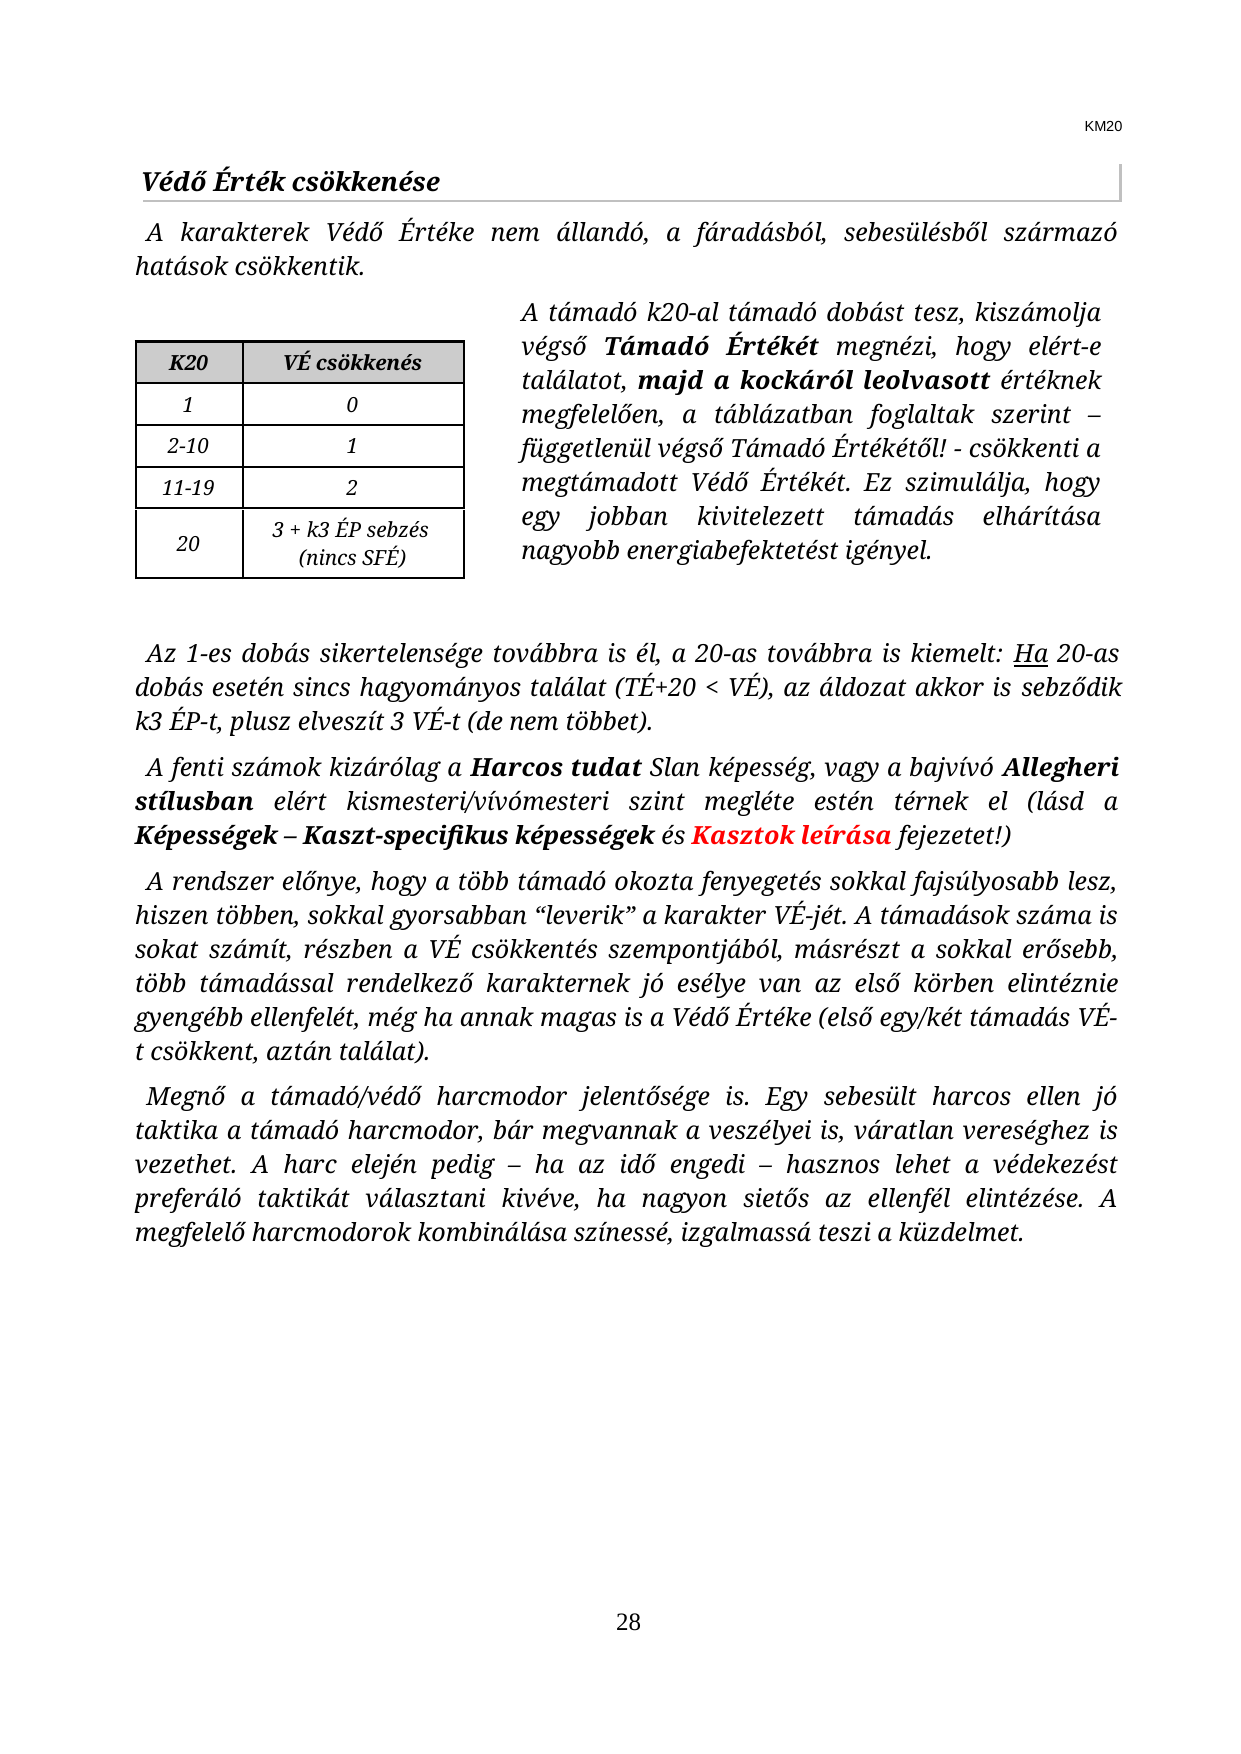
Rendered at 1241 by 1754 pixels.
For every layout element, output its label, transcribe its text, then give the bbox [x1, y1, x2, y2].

table_cell 1 [244, 426, 463, 466]
text A rendszer előnye, hogy a több támadó okozta fenyegetés sokkal fajsúlyosabb lesz, hiszen többen, sokkal gyorsabban “leverik” a karakter VÉ-jét. A támadások száma is sokat számít, részben a VÉ csökkentés szempontjából, másrészt a sokkal erősebb, több támadással rendelkező karakternek jó esélye van az első körben elintéznie gyengébb ellenfelét, még ha annak magas is a Védő Értéke (első egy/két támadás VÉ-t csökkent, aztán találat). [134, 863, 1122, 1067]
table_cell 11-19 [137, 468, 242, 507]
table_cell 3 + k3 ÉP sebzés (nincs SFÉ) [244, 510, 463, 577]
table_cell 1 [137, 384, 242, 424]
table_cell 2-10 [137, 426, 242, 466]
text A fenti számok kizárólag a Harcos tudat Slan képesség, vagy a bajvívó Allegheri stílusban elért kismesteri/vívómesteri szint megléte estén térnek el (lásd a Képességek – Kaszt-specifikus képességek és Kasztok leírása fejezetet!) [134, 750, 1122, 852]
text Az 1-es dobás sikertelensége továbbra is él, a 20-as továbbra is kiemelt: Ha 20-as dobás esetén sincs hagyományos találat (TÉ+20 < VÉ), az áldozat akkor is sebződik k3 ÉP-t, plusz elveszít 3 VÉ-t (de nem többet). [134, 636, 1122, 738]
text A támadó k20-al támadó dobást tesz, kiszámolja végső Támadó Értékét megnézi, hogy elért-e találatot, majd a kockáról leolvasott értéknek megfelelően, a táblázatban foglaltak szerint – függetlenül végső Támadó Értékétől! - csökkenti a megtámadott Védő Értékét. Ez szimulálja, hogy egy jobban kivitelezett támadás elhárítása nagyobb energiabefektetést igényel. [521, 294, 1104, 566]
table_cell 2 [244, 468, 463, 507]
text Megnő a támadó/védő harcmodor jelentősége is. Egy sebesült harcos ellen jó taktika a támadó harcmodor, bár megvannak a veszélyei is, váratlan vereséghez is vezethet. A harc elején pedig – ha az idő engedi – hasznos lehet a védekezést preferáló taktikát választani kivéve, ha nagyon sietős az ellenfél elintézése. A megfelelő harcmodorok kombinálása színessé, izgalmassá teszi a küzdelmet. [134, 1079, 1122, 1249]
text A karakterek Védő Értéke nem állandó, a fáradásból, sebesülésből származó hatások csökkentik. [134, 215, 1122, 283]
table_cell 0 [244, 384, 463, 424]
table_header K20 [137, 343, 242, 382]
table_header VÉ csökkenés [244, 343, 463, 382]
table_cell 20 [137, 510, 242, 577]
subtitle Védő Érték csökkenése [140, 164, 1119, 199]
